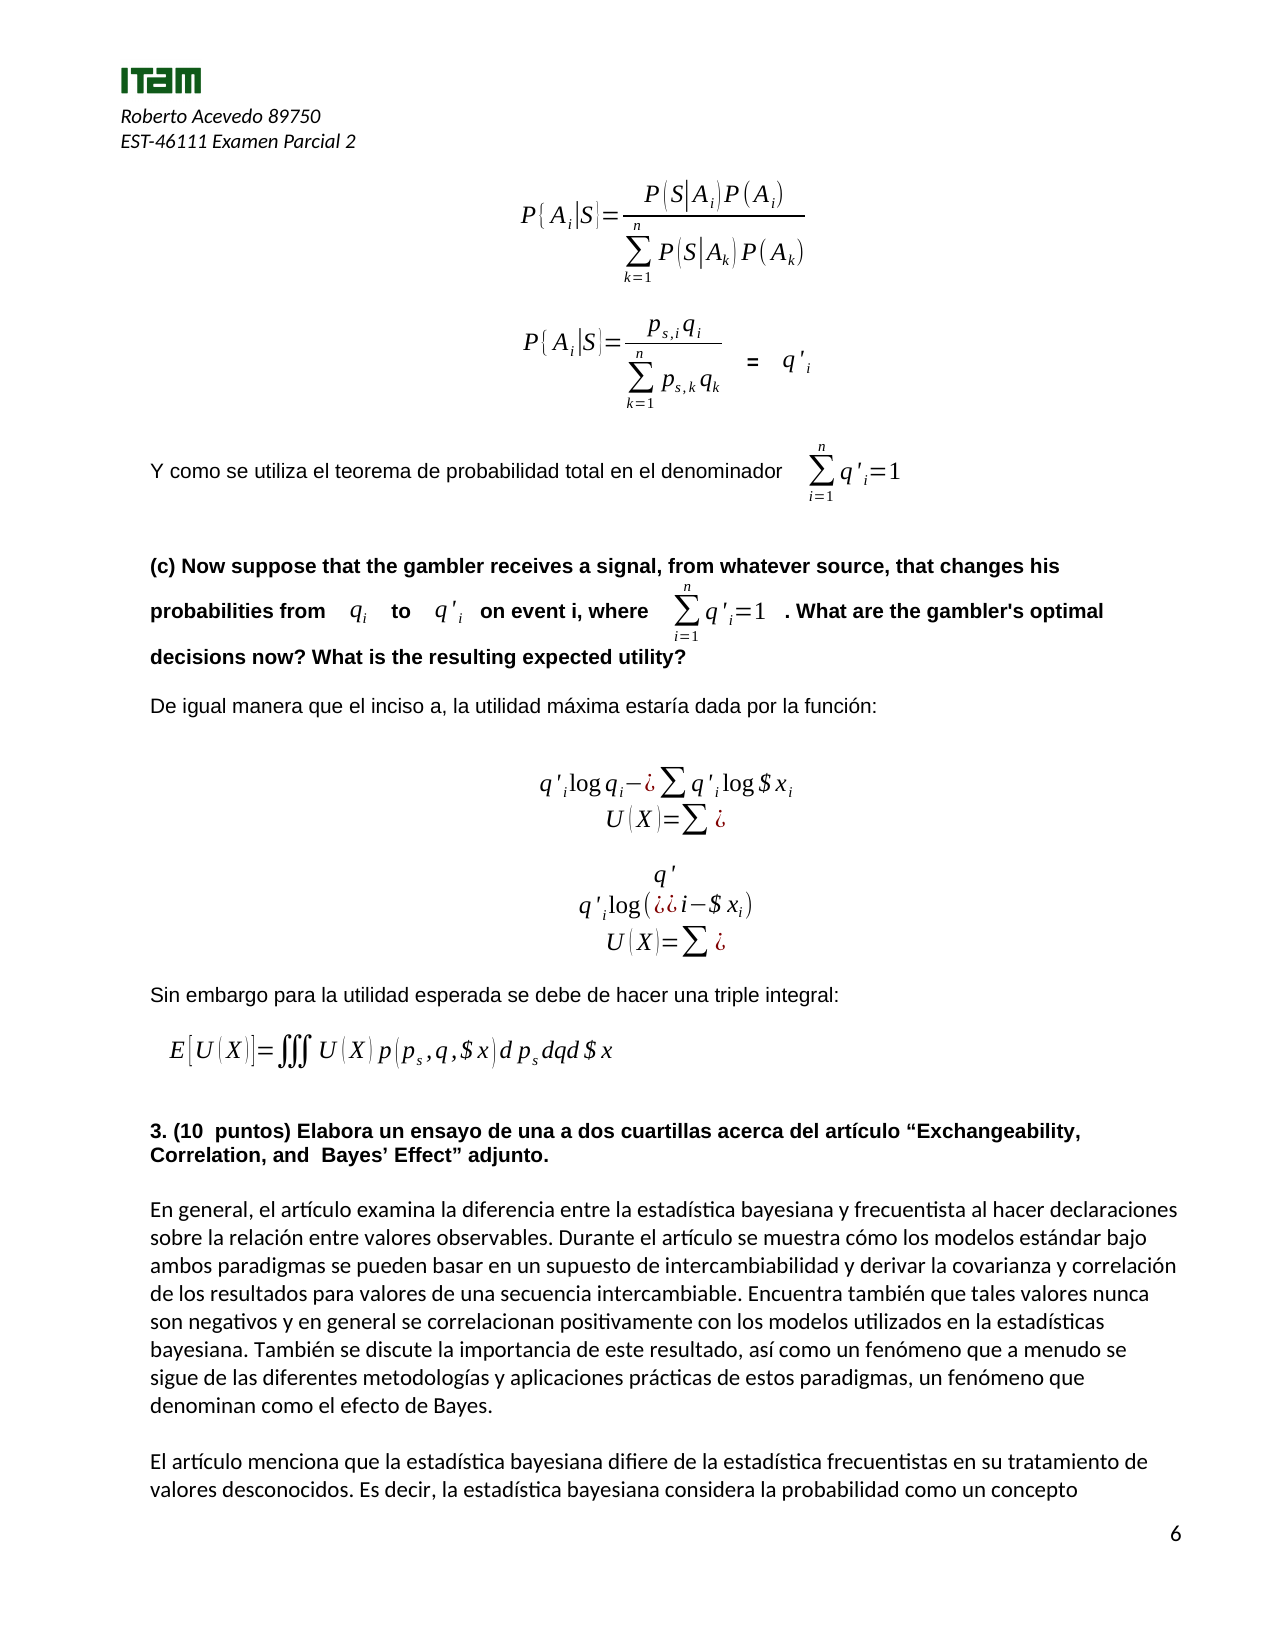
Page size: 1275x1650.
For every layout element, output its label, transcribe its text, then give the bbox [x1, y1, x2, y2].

text = [150, 310, 1181, 412]
text Y como se utiliza el teorema de probabilidad total en el denominador [150, 437, 1181, 504]
text (c) Now suppose that the gambler receives a signal, from whatever source, that changes his probabilities from to on event i, where . What are the gambler's optimal decisions now? What is the resulting expected utility? [150, 553, 1181, 669]
text En general, el artículo examina la diferencia entre la estadística bayesiana y frecuentista al hacer declaraciones sobre la relación entre valores observables. Durante el artículo se muestra cómo los modelos estándar bajo ambos paradigmas se pueden basar en un supuesto de intercambiabilidad y derivar la covarianza y correlación de los resultados para valores de una secuencia intercambiable. Encuentra también que tales valores nunca son negativos y en general se correlacionan positivamente con los modelos utilizados en la estadísticas bayesiana. También se discute la importancia de este resultado, así como un fenómeno que a menudo se sigue de las diferentes metodologías y aplicaciones prácticas de estos paradigmas, un fenómeno que denominan como el efecto de Bayes. [150, 1195, 1181, 1419]
text De igual manera que el inciso a, la utilidad máxima estaría dada por la función: [150, 694, 1181, 718]
text El artículo menciona que la estadística bayesiana difiere de la estadística frecuentistas en su tratamiento de valores desconocidos. Es decir, la estadística bayesiana considera la probabilidad como un concepto [150, 1447, 1181, 1503]
picture [120, 59, 202, 102]
text 3. (10 puntos) Elabora un ensayo de una a dos cuartillas acerca del artículo “Exchangeability, Correlation, and Bayes’ Effect” adjunto. [150, 1119, 1181, 1167]
text Sin embargo para la utilidad esperada se debe de hacer una triple integral: [150, 983, 1181, 1007]
